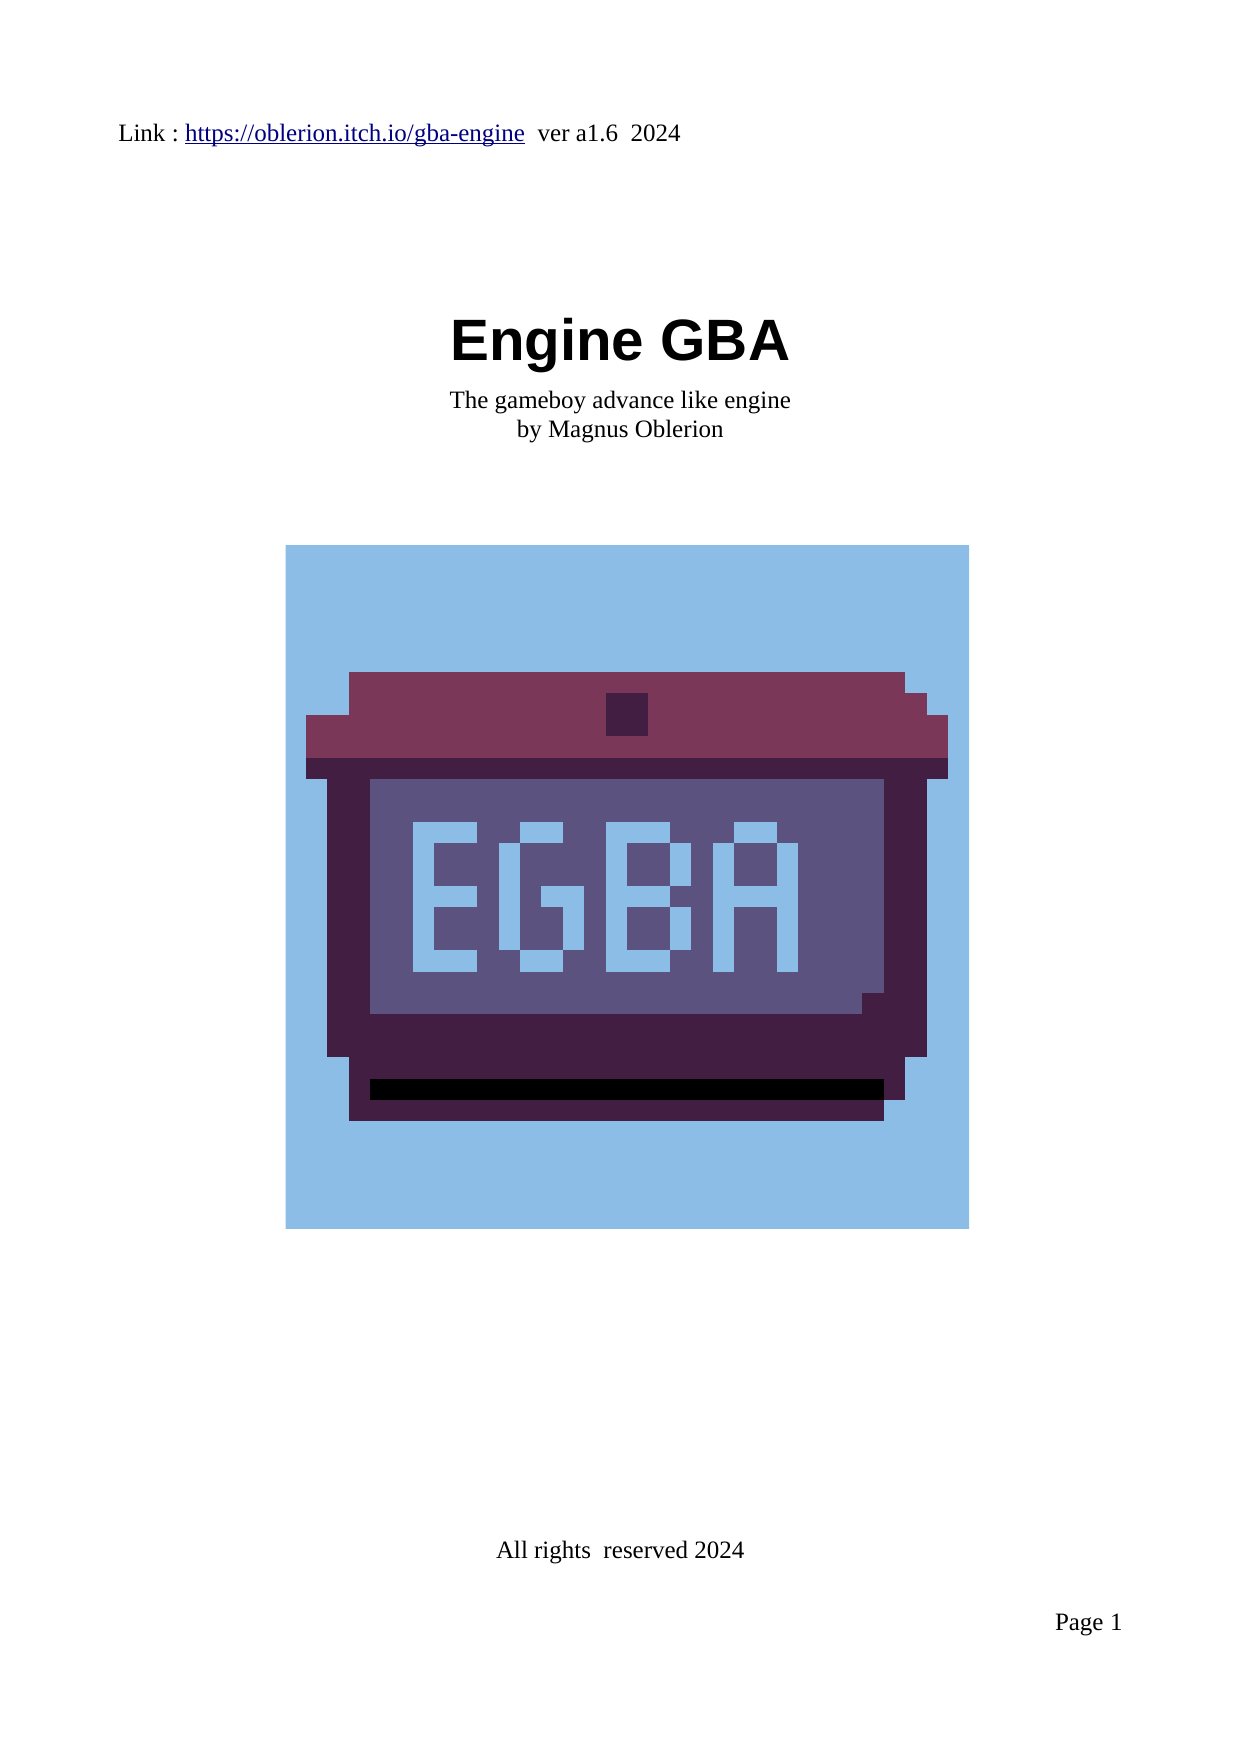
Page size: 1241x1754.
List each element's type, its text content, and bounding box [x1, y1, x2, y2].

picture [285, 545, 970, 1229]
text by Magnus Oblerion [118, 414, 1122, 443]
text The gameboy advance like engine [118, 386, 1122, 414]
text All rights reserved 2024 [118, 1536, 1122, 1564]
title Engine GBA [118, 306, 1122, 373]
